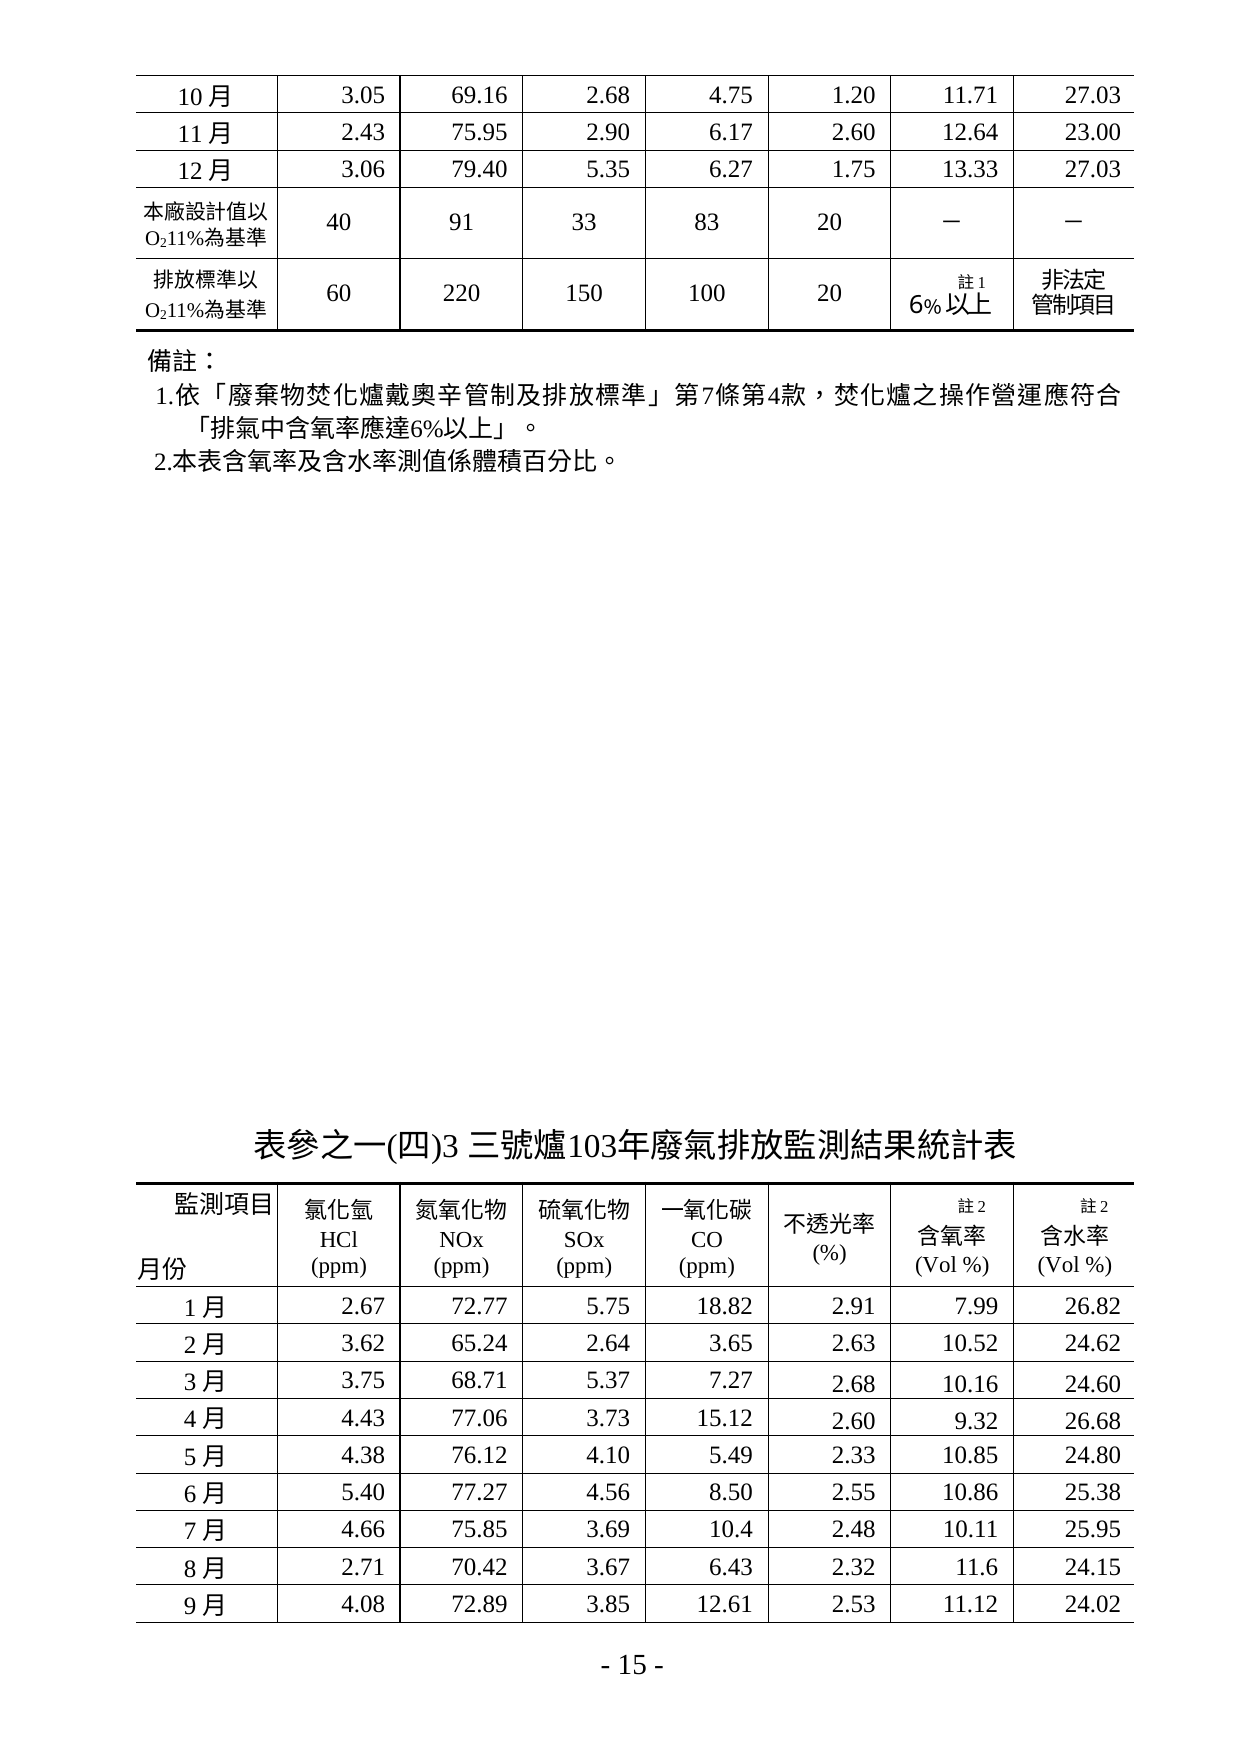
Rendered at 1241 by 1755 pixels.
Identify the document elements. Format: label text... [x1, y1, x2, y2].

table_cell 6 月 [136, 1474, 277, 1510]
table_cell 65.24 [401, 1324, 522, 1361]
table_cell 5.49 [646, 1436, 768, 1472]
table_cell 18.82 [646, 1287, 768, 1323]
table_cell 3.05 [278, 76, 399, 112]
table_cell 72.89 [401, 1585, 522, 1622]
table_cell 23.00 [1014, 113, 1134, 149]
table_cell 91 [401, 188, 522, 258]
table_cell 3 月 [136, 1362, 277, 1398]
table_cell 60 [278, 259, 399, 328]
table_cell 12.64 [891, 113, 1013, 149]
table_cell 20 [769, 188, 890, 258]
table_cell － [1014, 188, 1134, 258]
table_cell 8 月 [136, 1548, 277, 1584]
table_cell 25.95 [1014, 1511, 1134, 1547]
table_cell 2.32 [769, 1548, 890, 1584]
table_cell 10 月 [136, 76, 277, 112]
table_cell 76.12 [401, 1436, 522, 1472]
table_cell 6.43 [646, 1548, 768, 1584]
table_cell 7.99 [891, 1287, 1013, 1323]
table_cell 2.63 [769, 1324, 890, 1361]
table_cell 11.71 [891, 76, 1013, 112]
table_cell － [891, 188, 1013, 258]
table_cell 69.16 [401, 76, 522, 112]
table_cell 2.64 [523, 1324, 645, 1361]
table_cell 2.90 [523, 113, 645, 149]
table_cell 77.06 [401, 1399, 522, 1435]
table_cell 10.11 [891, 1511, 1013, 1547]
table_cell 5 月 [136, 1436, 277, 1472]
table_cell 2.91 [769, 1287, 890, 1323]
table_cell 10.85 [891, 1436, 1013, 1472]
text 表參之一(四)3 三號爐103年廢氣排放監測結果統計表 [148, 1111, 1122, 1169]
table_cell 40 [278, 188, 399, 258]
table_cell 5.37 [523, 1362, 645, 1398]
table_cell 9.32 [891, 1399, 1013, 1435]
table_cell 5.35 [523, 151, 645, 187]
table_cell 26.82 [1014, 1287, 1134, 1323]
table_header 氯化氫 HCl (ppm) [278, 1185, 399, 1286]
table_header 註2 含水率 (Vol %) [1014, 1185, 1134, 1286]
text 備註： [148, 344, 1122, 377]
table_cell 4.56 [523, 1474, 645, 1510]
table_cell 4.38 [278, 1436, 399, 1472]
table_cell 2.33 [769, 1436, 890, 1472]
table_cell 25.38 [1014, 1474, 1134, 1510]
table_cell 68.71 [401, 1362, 522, 1398]
table_cell 2.71 [278, 1548, 399, 1584]
table_header 監測項目 月份 [136, 1185, 277, 1286]
table_cell 2 月 [136, 1324, 277, 1361]
table_header 不透光率 (%) [769, 1185, 890, 1286]
table_cell 2.68 [523, 76, 645, 112]
table_cell 3.73 [523, 1399, 645, 1435]
text 1.依「廢棄物焚化爐戴奧辛管制及排放標準」第7條第4款，焚化爐之操作營運應符合「排氣中含氧率應達6%以上」。 [148, 377, 1122, 444]
table_cell 1.20 [769, 76, 890, 112]
table_cell 10.4 [646, 1511, 768, 1547]
table_cell 7 月 [136, 1511, 277, 1547]
table_cell 4.75 [646, 76, 768, 112]
table_cell 100 [646, 259, 768, 328]
table_cell 3.85 [523, 1585, 645, 1622]
table_cell 本廠設計值以 O211%為基準 [136, 188, 277, 258]
table_cell 10.52 [891, 1324, 1013, 1361]
table_cell 6.27 [646, 151, 768, 187]
table_cell 5.75 [523, 1287, 645, 1323]
table_cell 24.60 [1014, 1362, 1134, 1398]
table_cell 24.62 [1014, 1324, 1134, 1361]
table_cell 4.43 [278, 1399, 399, 1435]
table_cell 10.86 [891, 1474, 1013, 1510]
table_cell 75.85 [401, 1511, 522, 1547]
table_cell 3.65 [646, 1324, 768, 1361]
table_cell 2.60 [769, 113, 890, 149]
table_cell 33 [523, 188, 645, 258]
table_cell 4.08 [278, 1585, 399, 1622]
table_cell 2.55 [769, 1474, 890, 1510]
table_header 氮氧化物 NOx (ppm) [401, 1185, 522, 1286]
table_cell 1.75 [769, 151, 890, 187]
table_cell 24.80 [1014, 1436, 1134, 1472]
table_cell 20 [769, 259, 890, 328]
text 2.本表含氧率及含水率測值係體積百分比。 [148, 444, 1122, 477]
table_cell 11.6 [891, 1548, 1013, 1584]
table_cell 5.40 [278, 1474, 399, 1510]
table_cell 2.53 [769, 1585, 890, 1622]
table_cell 27.03 [1014, 76, 1134, 112]
table_cell 2.48 [769, 1511, 890, 1547]
table_cell 7.27 [646, 1362, 768, 1398]
table_cell 1 月 [136, 1287, 277, 1323]
table_cell 3.69 [523, 1511, 645, 1547]
table_cell 24.02 [1014, 1585, 1134, 1622]
table_cell 11 月 [136, 113, 277, 149]
table_header 硫氧化物SOx (ppm) [523, 1185, 645, 1286]
table_cell 79.40 [401, 151, 522, 187]
table_cell 3.75 [278, 1362, 399, 1398]
table_cell 75.95 [401, 113, 522, 149]
table_cell 註1 6﹪以上 [891, 259, 1013, 328]
table_cell 27.03 [1014, 151, 1134, 187]
table_cell 3.62 [278, 1324, 399, 1361]
table_cell 2.67 [278, 1287, 399, 1323]
table_cell 排放標準以 O211%為基準 [136, 259, 277, 328]
table_cell 77.27 [401, 1474, 522, 1510]
table_cell 8.50 [646, 1474, 768, 1510]
table_cell 15.12 [646, 1399, 768, 1435]
table_cell 3.67 [523, 1548, 645, 1584]
table_cell 4.10 [523, 1436, 645, 1472]
table_cell 24.15 [1014, 1548, 1134, 1584]
table_cell 26.68 [1014, 1399, 1134, 1435]
table_cell 11.12 [891, 1585, 1013, 1622]
table_cell 72.77 [401, 1287, 522, 1323]
table_cell 2.43 [278, 113, 399, 149]
table_cell 10.16 [891, 1362, 1013, 1398]
table_cell 3.06 [278, 151, 399, 187]
table_cell 12 月 [136, 151, 277, 187]
table_cell 2.68 [769, 1362, 890, 1398]
table_cell 150 [523, 259, 645, 328]
table_cell 4.66 [278, 1511, 399, 1547]
table_cell 70.42 [401, 1548, 522, 1584]
table_cell 非法定 管制項目 [1014, 259, 1134, 328]
table_cell 6.17 [646, 113, 768, 149]
table_cell 12.61 [646, 1585, 768, 1622]
table_cell 220 [401, 259, 522, 328]
table_cell 9 月 [136, 1585, 277, 1622]
table_cell 13.33 [891, 151, 1013, 187]
table_header 一氧化碳CO (ppm) [646, 1185, 768, 1286]
table_cell 4 月 [136, 1399, 277, 1435]
table_cell 2.60 [769, 1399, 890, 1435]
table_header 註2 含氧率 (Vol %) [891, 1185, 1013, 1286]
table_cell 83 [646, 188, 768, 258]
